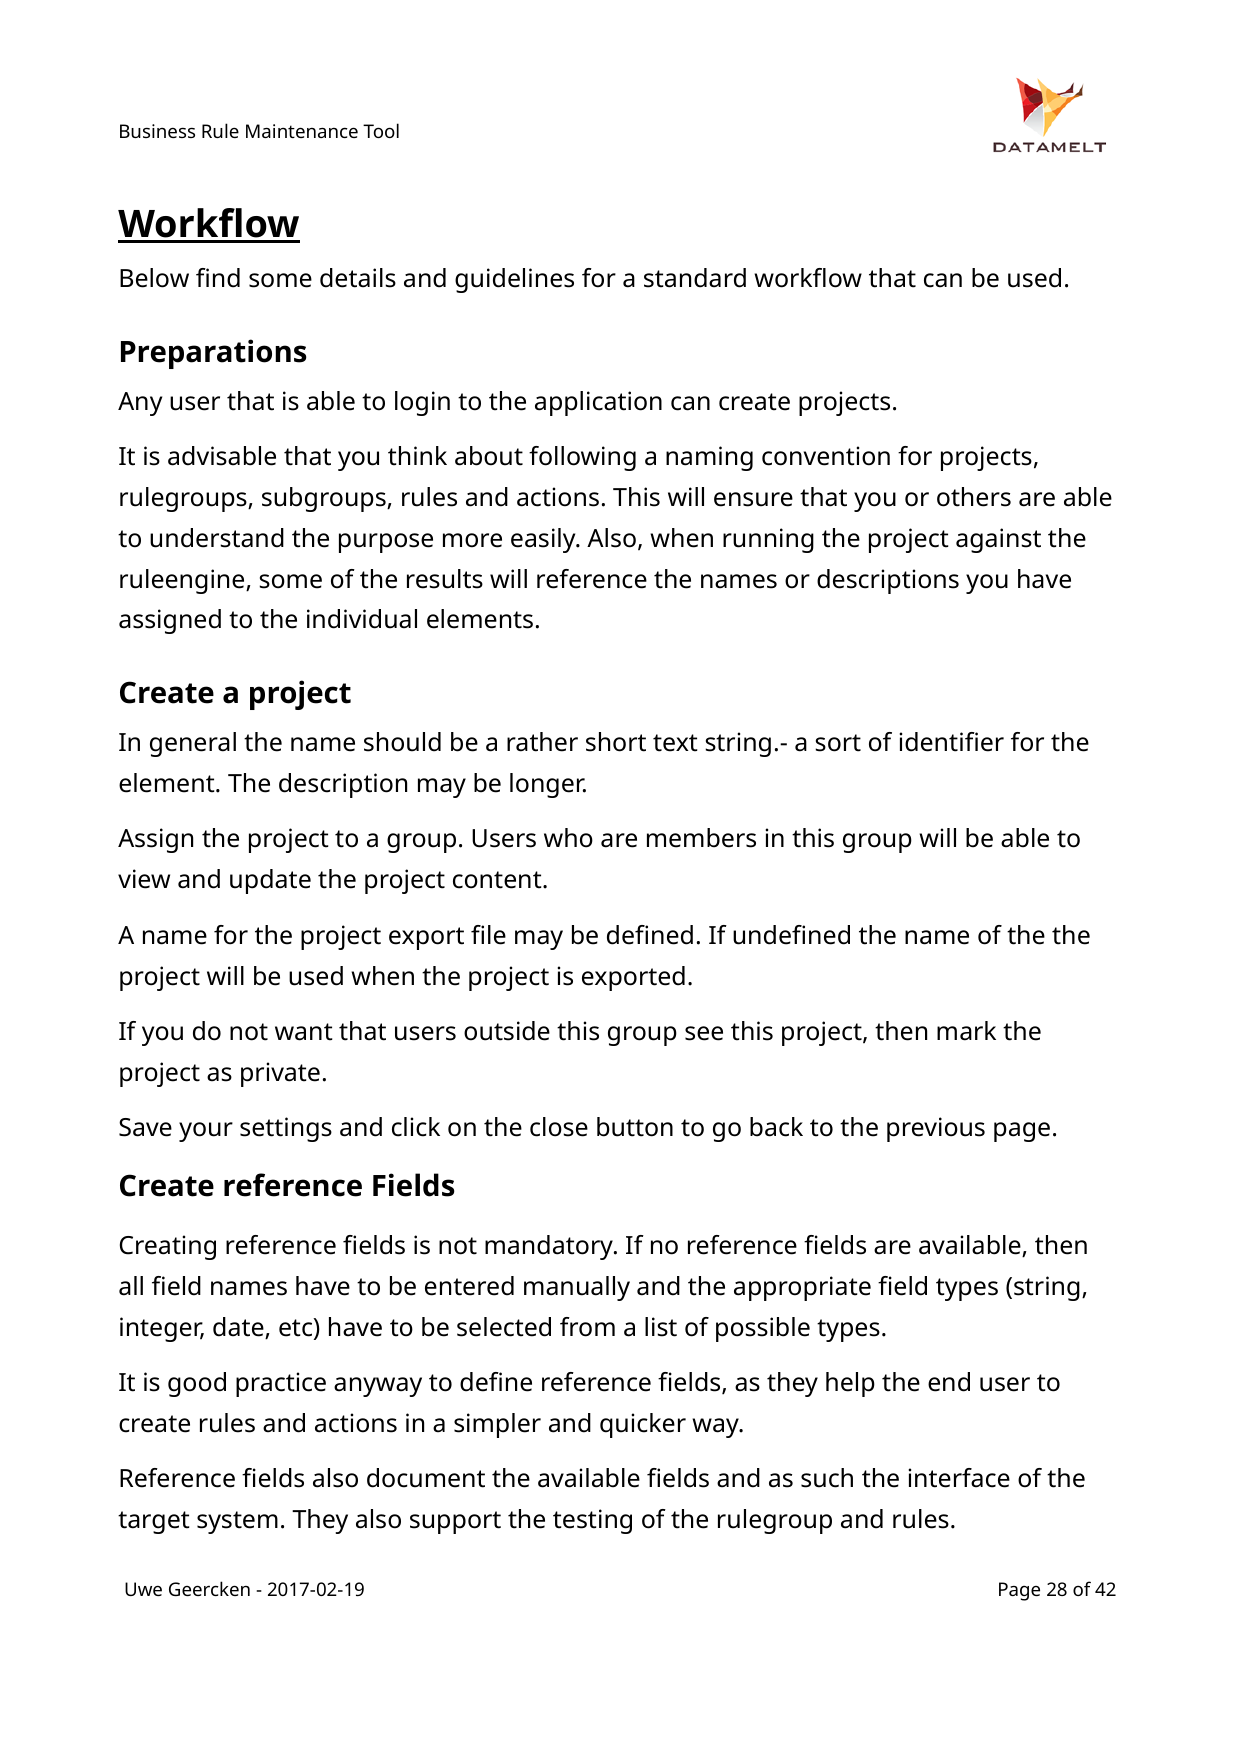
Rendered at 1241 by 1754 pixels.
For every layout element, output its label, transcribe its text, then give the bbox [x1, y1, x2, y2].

text Any user that is able to login to the application can create projects. [118, 383, 1122, 417]
text It is advisable that you think about following a naming convention for projects, rulegroups, subgroups, rules and actions. This will ensure that you or others are able to understand the purpose more easily. Also, when running the project against the ruleengine, some of the results will reference the names or descriptions you have assigned to the individual elements. [118, 439, 1122, 636]
subtitle Preparations [118, 331, 1122, 371]
text Below find some details and guidelines for a standard workflow that can be used. [118, 261, 1122, 295]
subtitle Workflow [118, 197, 1122, 248]
picture [992, 69, 1107, 160]
text A name for the project export file may be defined. If undefined the name of the the project will be used when the project is exported. [118, 917, 1122, 992]
text Reference fields also document the available fields and as such the interface of the target system. They also support the testing of the rulegroup and rules. [118, 1461, 1122, 1536]
subtitle Create a project [118, 672, 1122, 712]
text In general the name should be a rather short text string.- a sort of identifier for the element. The description may be longer. [118, 725, 1122, 800]
text If you do not want that users outside this group see this project, then mark the project as private. [118, 1013, 1122, 1088]
text Creating reference fields is not mandatory. If no reference fields are available, then all field names have to be entered manually and the appropriate field types (string, integer, date, etc) have to be selected from a list of possible types. [118, 1228, 1122, 1343]
text Save your settings and click on the close button to go back to the previous page. [118, 1110, 1122, 1144]
text Create reference Fields [118, 1165, 1122, 1205]
text It is good practice anyway to define reference fields, as they help the end user to create rules and actions in a simpler and quicker way. [118, 1365, 1122, 1440]
text Assign the project to a group. Users who are members in this group will be able to view and update the project content. [118, 821, 1122, 896]
